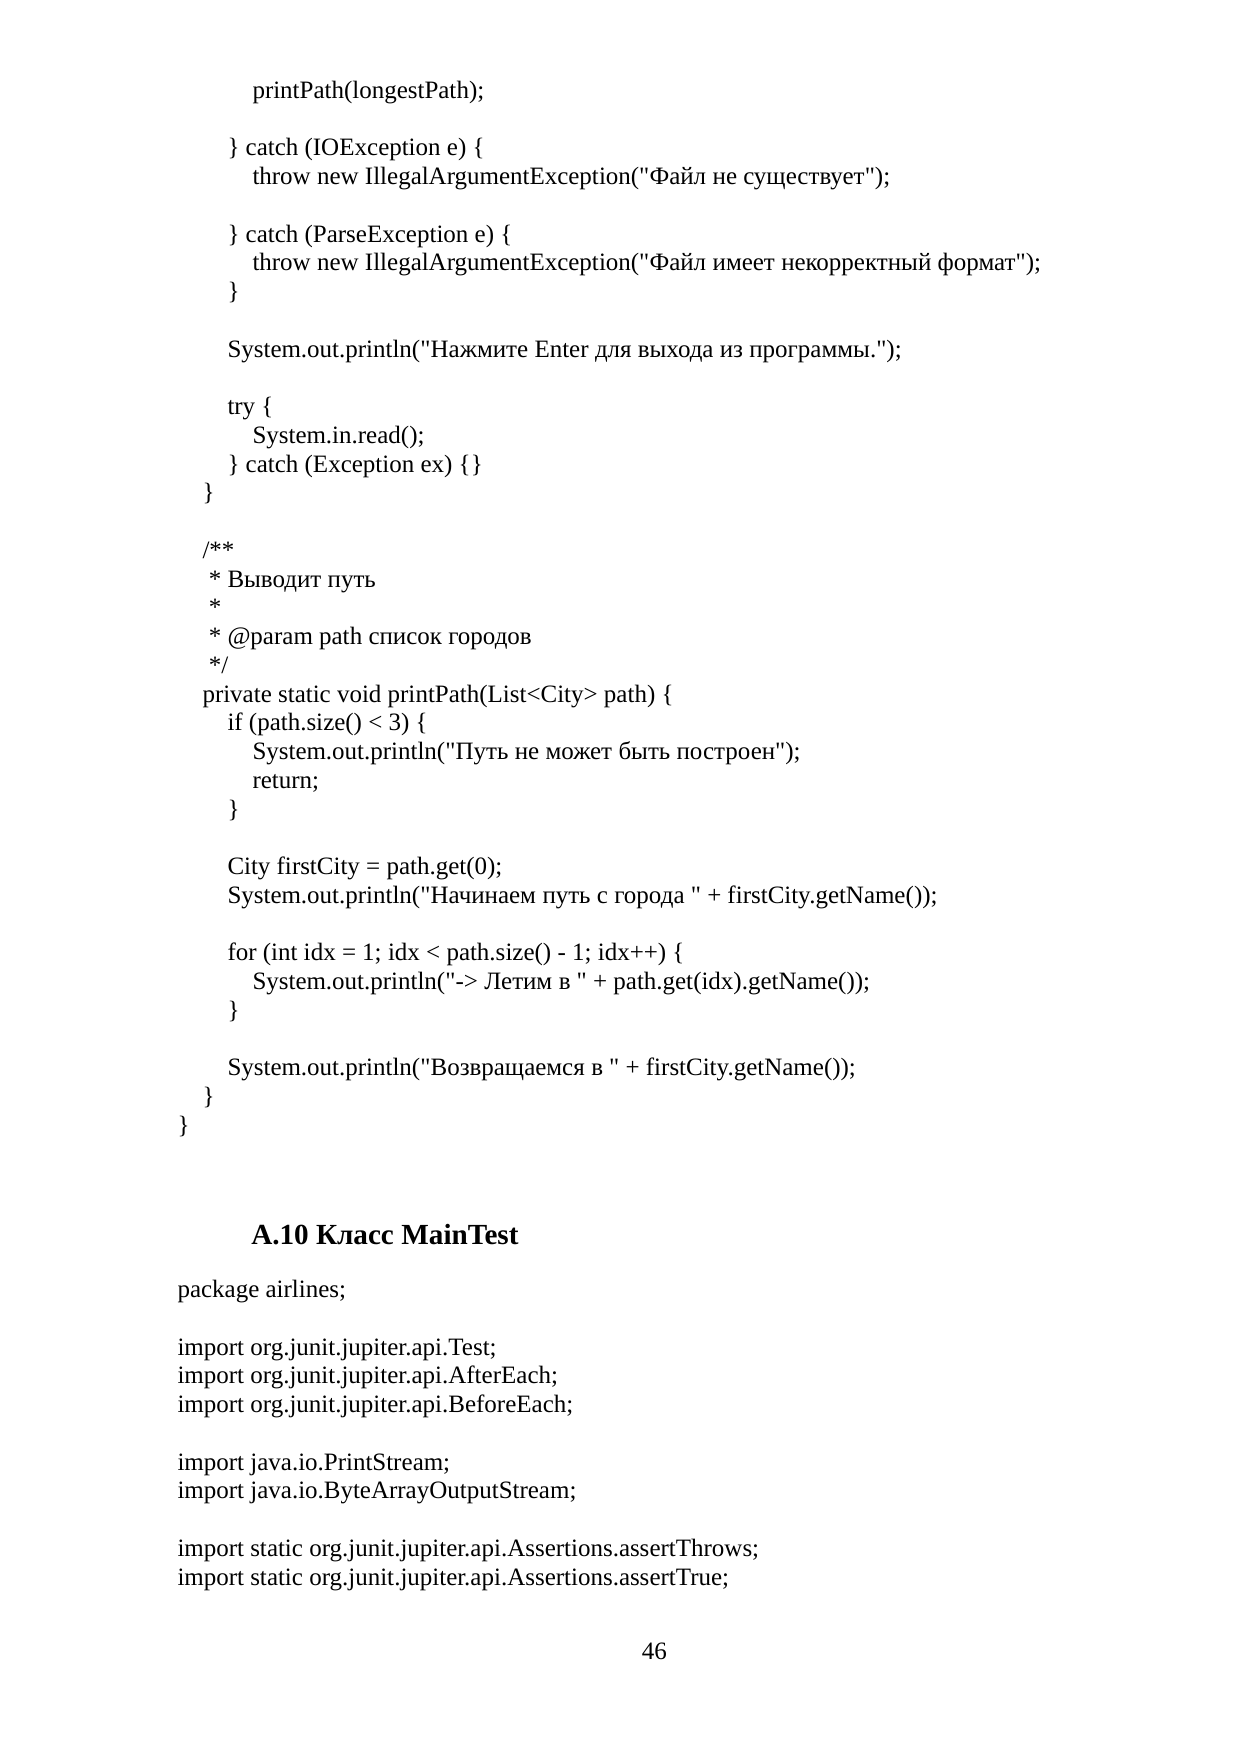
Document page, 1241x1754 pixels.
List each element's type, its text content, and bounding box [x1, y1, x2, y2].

subtitle A.10 Класс MainTest [177, 1217, 1152, 1251]
text printPath(longestPath); } catch (IOException e) { throw new IllegalArgumentException("Файл не существует"); } catch (ParseException e) { throw new IllegalArgumentException("Файл имеет некорректный формат"); } System.out.println("Нажмите Enter для выхода из программы."); try { System.in.read(); } catch (Exception ex) {} } /** * Выводит путь * * @param path список городов */ private static void printPath(List<City> path) { if (path.size() < 3) { System.out.println("Путь не может быть построен"); return; } City firstCity = path.get(0); System.out.println("Начинаем путь с города " + firstCity.getName()); for (int idx = 1; idx < path.size() - 1; idx++) { System.out.println("-> Летим в " + path.get(idx).getName()); } System.out.println("Возвращаемся в " + firstCity.getName()); } } [177, 75, 1152, 1139]
text package airlines; import org.junit.jupiter.api.Test; import org.junit.jupiter.api.AfterEach; import org.junit.jupiter.api.BeforeEach; import java.io.PrintStream; import java.io.ByteArrayOutputStream; import static org.junit.jupiter.api.Assertions.assertThrows; import static org.junit.jupiter.api.Assertions.assertTrue; [177, 1274, 1152, 1619]
